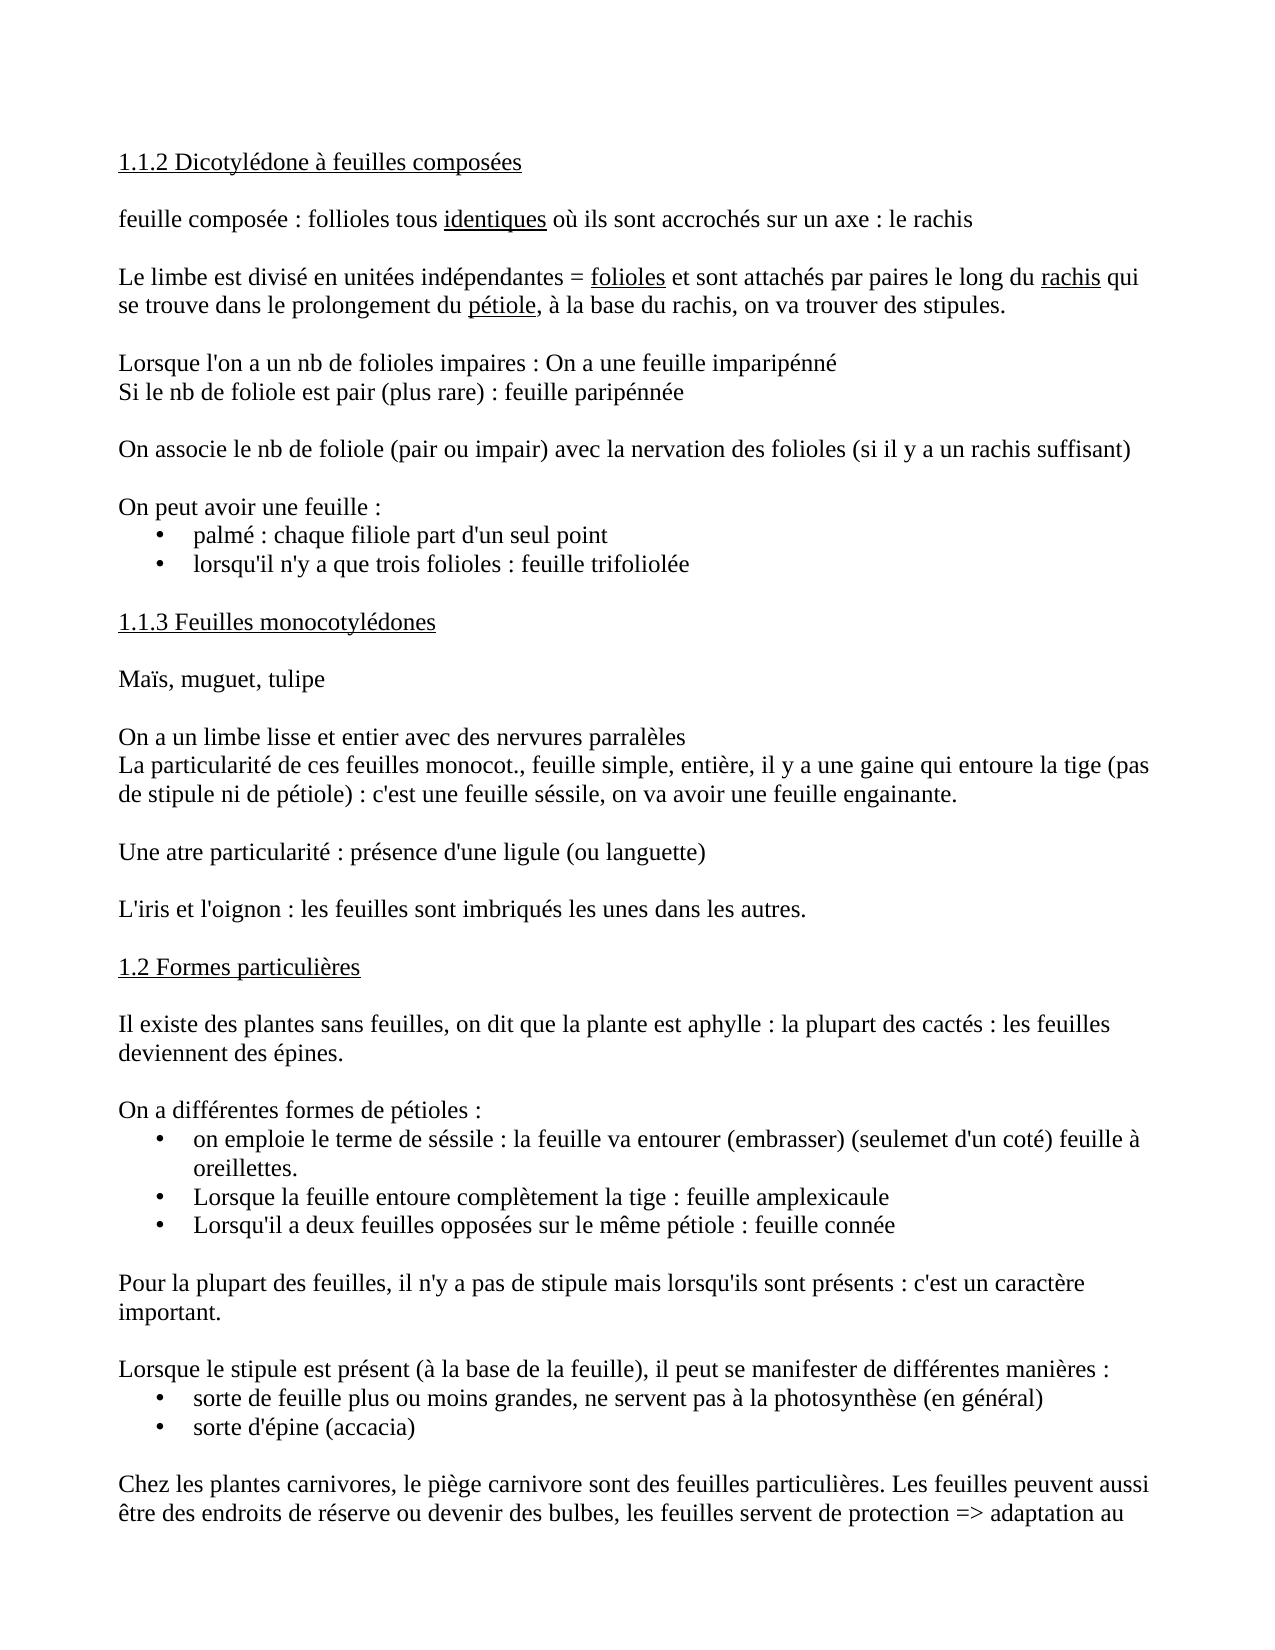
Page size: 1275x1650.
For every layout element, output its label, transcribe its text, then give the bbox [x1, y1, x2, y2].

list palmé : chaque filiole part d'un seul point [156, 521, 1157, 549]
text Chez les plantes carnivores, le piège carnivore sont des feuilles particulières. Les feuilles peuvent aussi être des endroits de réserve ou devenir des bulbes, les feuilles servent de protection => adaptation au [118, 1469, 1157, 1527]
text Pour la plupart des feuilles, il n'y a pas de stipule mais lorsqu'ils sont présents : c'est un caractère important. [118, 1268, 1157, 1326]
text 1.2 Formes particulières [118, 952, 1157, 981]
text Lorsque le stipule est présent (à la base de la feuille), il peut se manifester de différentes manières : [118, 1354, 1157, 1383]
text Il existe des plantes sans feuilles, on dit que la plante est aphylle : la plupart des cactés : les feuilles deviennent des épines. [118, 1009, 1157, 1067]
text Maïs, muguet, tulipe [118, 664, 1157, 693]
list on emploie le terme de séssile : la feuille va entourer (embrasser) (seulemet d'un coté) feuille à oreillettes. [156, 1124, 1157, 1182]
text Le limbe est divisé en unitées indépendantes = folioles et sont attachés par paires le long du rachis qui se trouve dans le prolongement du pétiole, à la base du rachis, on va trouver des stipules. [118, 262, 1157, 319]
list Lorsqu'il a deux feuilles opposées sur le même pétiole : feuille connée [156, 1211, 1157, 1239]
text Une atre particularité : présence d'une ligule (ou languette) [118, 837, 1157, 866]
text 1.1.3 Feuilles monocotylédones [118, 607, 1157, 636]
text L'iris et l'oignon : les feuilles sont imbriqués les unes dans les autres. [118, 894, 1157, 923]
text On associe le nb de foliole (pair ou impair) avec la nervation des folioles (si il y a un rachis suffisant) [118, 434, 1157, 463]
list lorsqu'il n'y a que trois folioles : feuille trifoliolée [156, 549, 1157, 578]
list Lorsque la feuille entoure complètement la tige : feuille amplexicaule [156, 1182, 1157, 1211]
text Lorsque l'on a un nb de folioles impaires : On a une feuille imparipénné [118, 348, 1157, 377]
text 1.1.2 Dicotylédone à feuilles composées [118, 147, 1157, 176]
text Si le nb de foliole est pair (plus rare) : feuille paripénnée [118, 377, 1157, 406]
list sorte de feuille plus ou moins grandes, ne servent pas à la photosynthèse (en général) [156, 1383, 1157, 1412]
text On a différentes formes de pétioles : [118, 1096, 1157, 1124]
text On peut avoir une feuille : [118, 492, 1157, 521]
text La particularité de ces feuilles monocot., feuille simple, entière, il y a une gaine qui entoure la tige (pas de stipule ni de pétiole) : c'est une feuille séssile, on va avoir une feuille engainante. [118, 751, 1157, 808]
list sorte d'épine (accacia) [156, 1412, 1157, 1441]
text On a un limbe lisse et entier avec des nervures parralèles [118, 722, 1157, 751]
text feuille composée : follioles tous identiques où ils sont accrochés sur un axe : le rachis [118, 204, 1157, 233]
